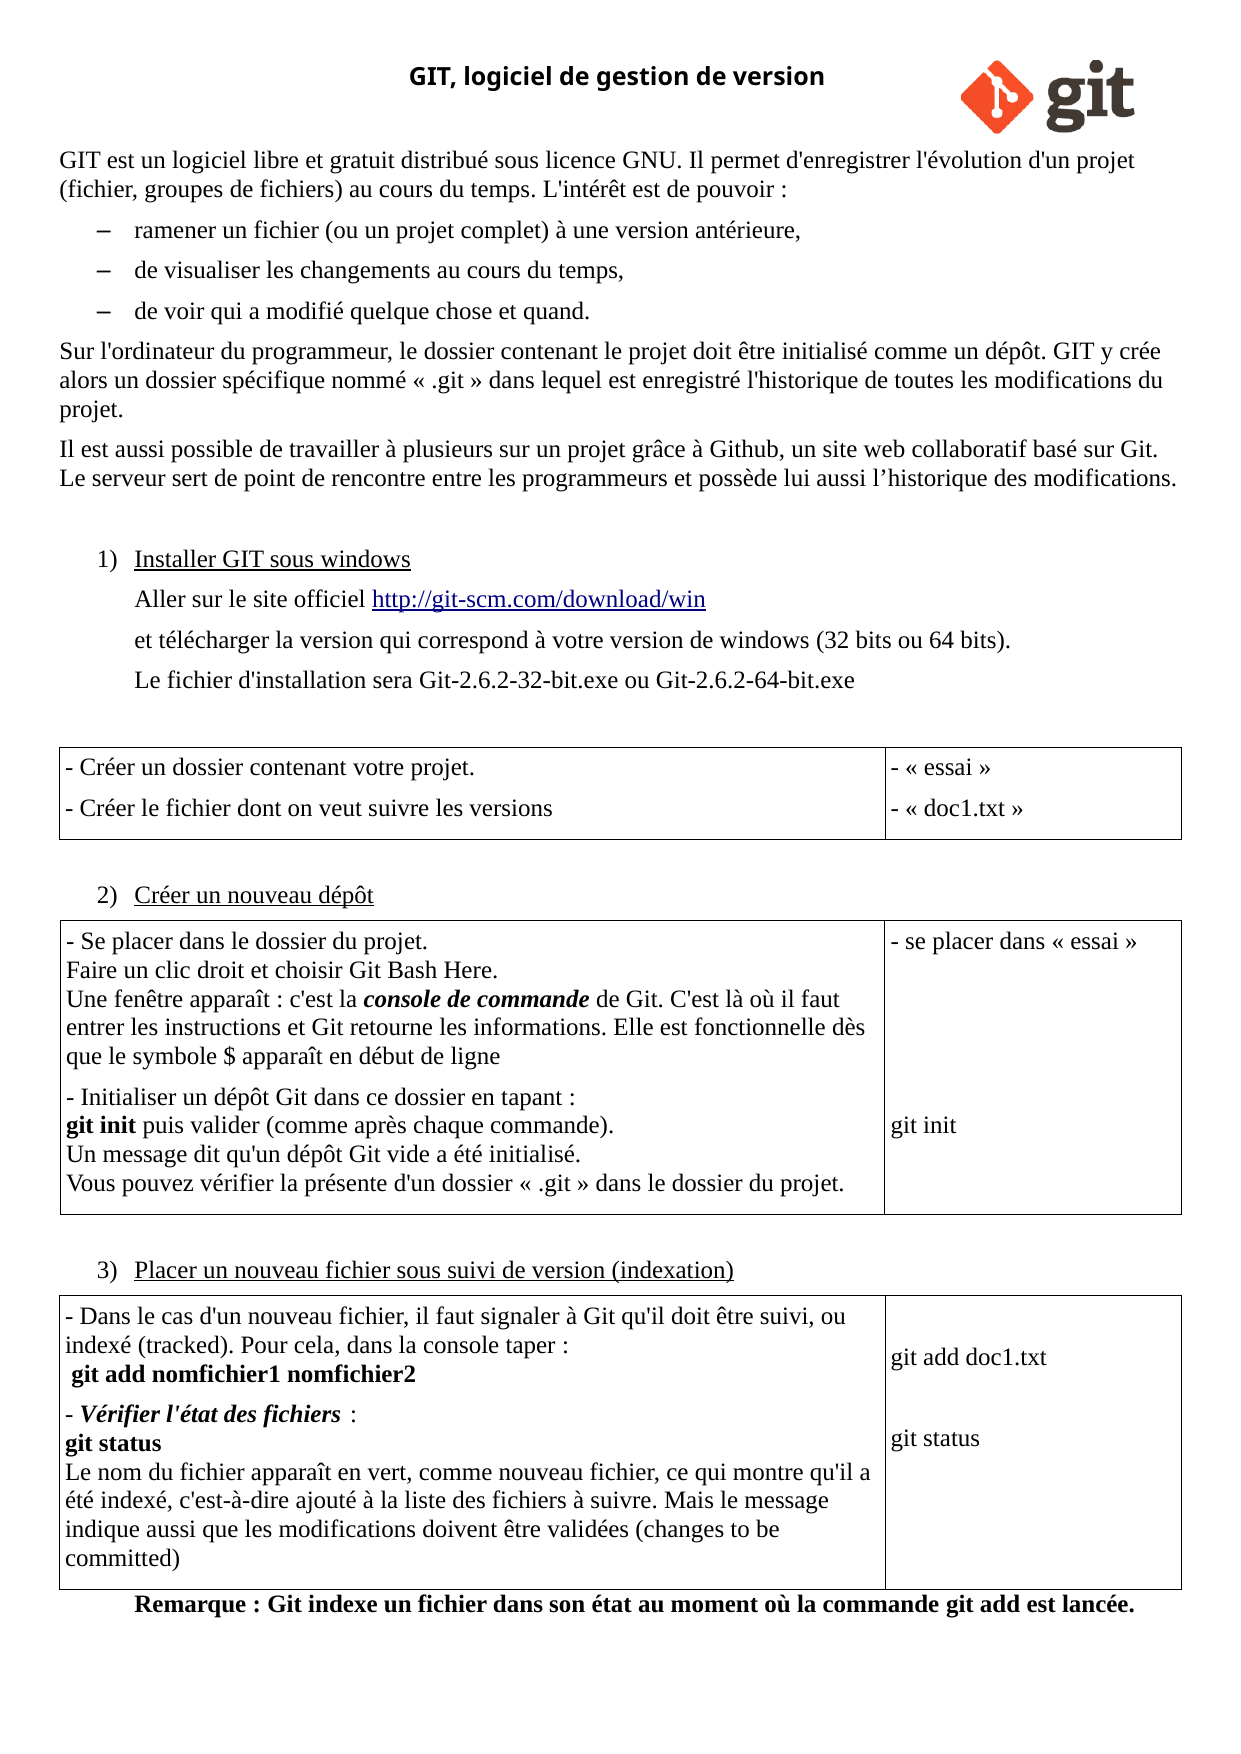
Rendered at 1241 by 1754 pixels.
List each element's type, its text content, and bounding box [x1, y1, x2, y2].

text Il est aussi possible de travailler à plusieurs sur un projet grâce à Github, un site web collaboratif basé sur Git. Le serveur sert de point de rencontre entre les programmeurs et possède lui aussi l’historique des modifications. [59, 434, 1181, 492]
table_header git add doc1.txt git status [886, 1296, 1181, 1589]
list de voir qui a modifié quelque chose et quand. [97, 296, 1181, 324]
list Placer un nouveau fichier sous suivi de version (indexation) [97, 1255, 1181, 1284]
table_header - Dans le cas d'un nouveau fichier, il faut signaler à Git qu'il doit être suivi, ou indexé (tracked). Pour cela, dans la console taper : git add nomfichier1 nomfichier2 - Vérifier l'état des fichiers : git status Le nom du fichier apparaît en vert, comme nouveau fichier, ce qui montre qu'il a été indexé, c'est-à-dire ajouté à la liste des fichiers à suivre. Mais le message indique aussi que les modifications doivent être validées (changes to be committed) [60, 1296, 885, 1589]
list Remarque : Git indexe un fichier dans son état au moment où la commande git add est lancée. [97, 1590, 1181, 1618]
text GIT, logiciel de gestion de version [59, 59, 1181, 93]
picture [960, 60, 1135, 134]
list ramener un fichier (ou un projet complet) à une version antérieure, [97, 215, 1181, 243]
table_header - se placer dans « essai » git init [885, 921, 1181, 1214]
table_header - « essai » - « doc1.txt » [886, 748, 1181, 839]
list Aller sur le site officiel http://git-scm.com/download/win [97, 584, 1181, 613]
list Le fichier d'installation sera Git-2.6.2-32-bit.exe ou Git-2.6.2-64-bit.exe [97, 666, 1181, 694]
list de visualiser les changements au cours du temps, [97, 255, 1181, 284]
table_header - Créer un dossier contenant votre projet. - Créer le fichier dont on veut suivre les versions [60, 748, 885, 839]
list Installer GIT sous windows [97, 544, 1181, 573]
list et télécharger la version qui correspond à votre version de windows (32 bits ou 64 bits). [97, 625, 1181, 654]
text GIT est un logiciel libre et gratuit distribué sous licence GNU. Il permet d'enregistrer l'évolution d'un projet (fichier, groupes de fichiers) au cours du temps. L'intérêt est de pouvoir : [59, 145, 1181, 203]
text Sur l'ordinateur du programmeur, le dossier contenant le projet doit être initialisé comme un dépôt. GIT y crée alors un dossier spécifique nommé « .git » dans lequel est enregistré l'historique de toutes les modifications du projet. [59, 336, 1181, 422]
table_header - Se placer dans le dossier du projet. Faire un clic droit et choisir Git Bash Here. Une fenêtre apparaît : c'est la console de commande de Git. C'est là où il faut entrer les instructions et Git retourne les informations. Elle est fonctionnelle dès que le symbole $ apparaît en début de ligne - Initialiser un dépôt Git dans ce dossier en tapant : git init puis valider (comme après chaque commande). Un message dit qu'un dépôt Git vide a été initialisé. Vous pouvez vérifier la présente d'un dossier « .git » dans le dossier du projet. [61, 921, 884, 1214]
list Créer un nouveau dépôt [97, 880, 1181, 909]
